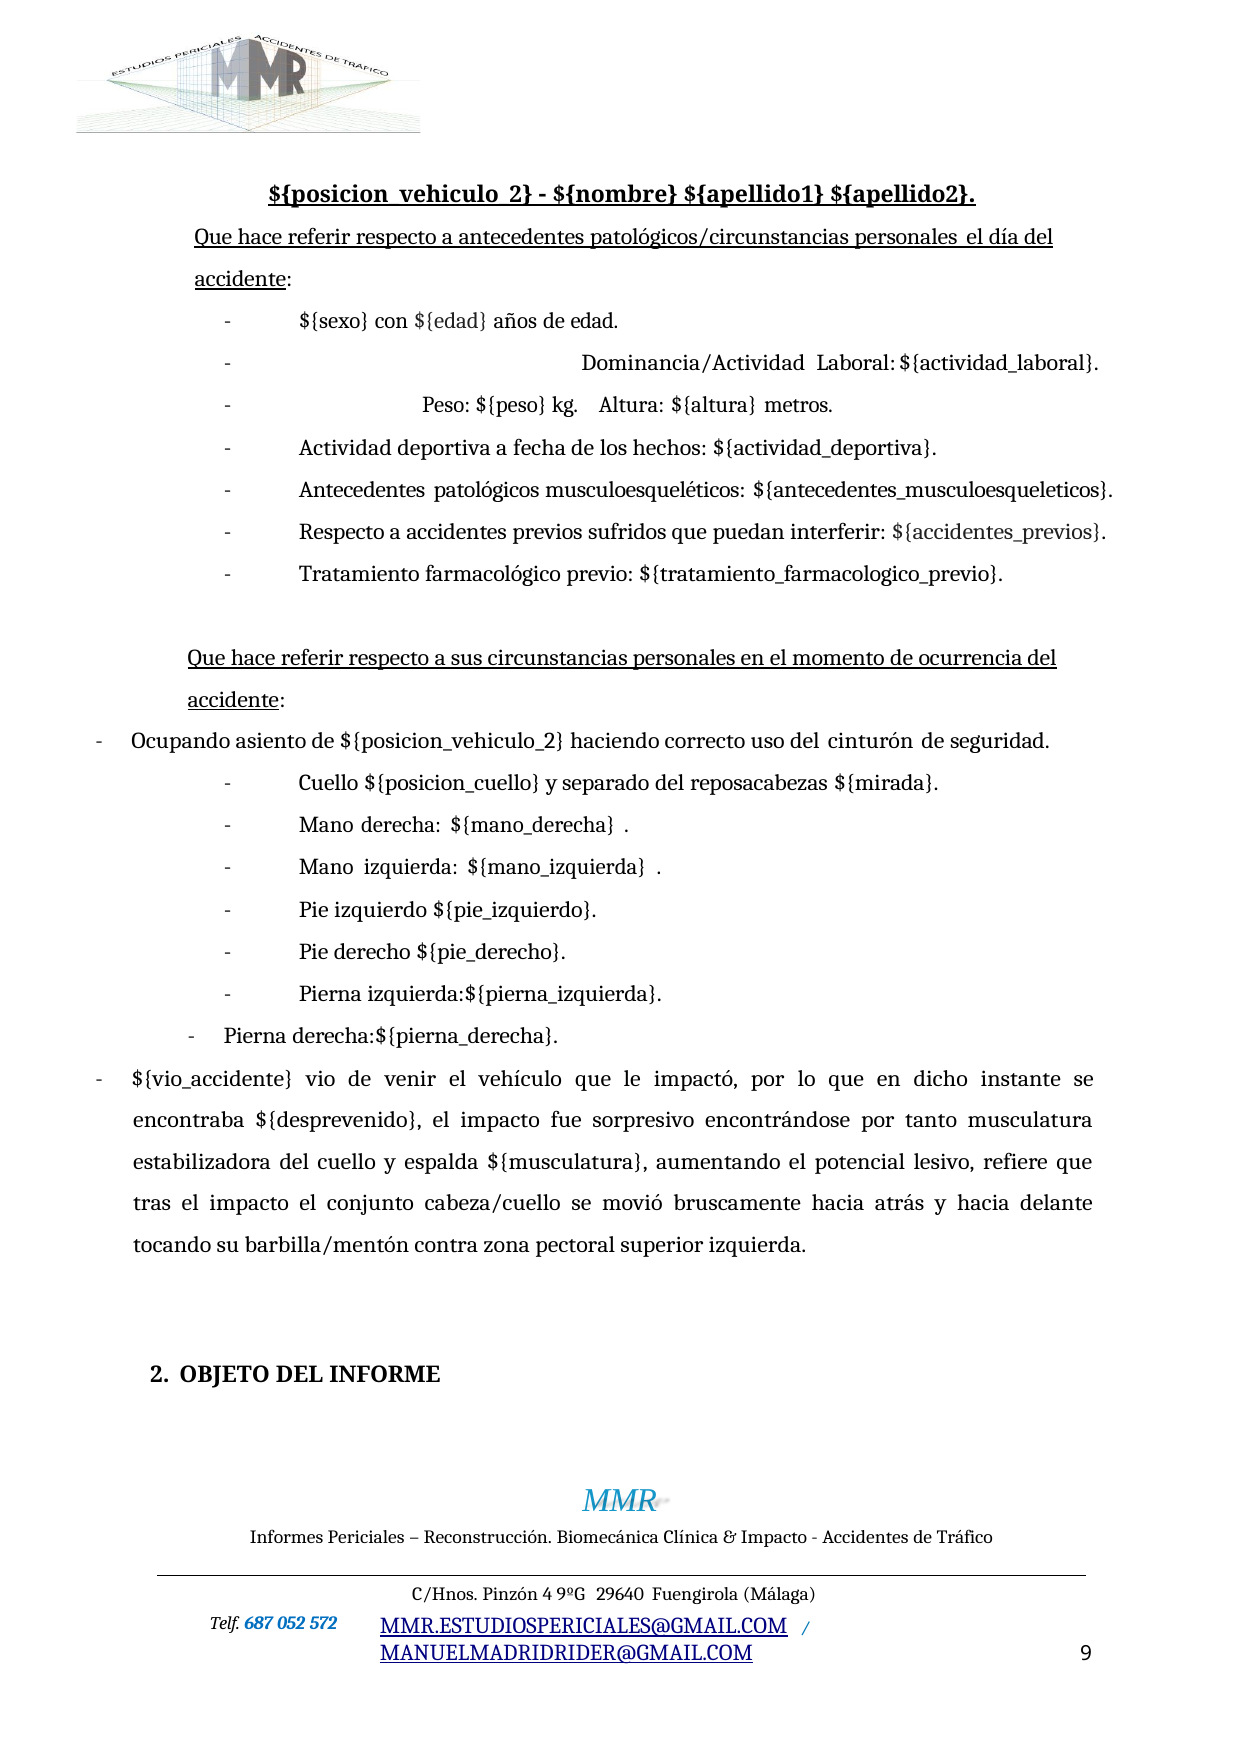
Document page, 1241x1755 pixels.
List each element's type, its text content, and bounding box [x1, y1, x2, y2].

text ${posicion_vehiculo_2} - ${nombre} ${apellido1} ${apellido2}. [134, 176, 1109, 210]
list Pierna izquierda:${pierna_izquierda}. [223, 981, 1152, 1007]
list Dominancia/Actividad Laboral: ${actividad_laboral}. [223, 350, 1152, 376]
list Antecedentes patológicos musculoesqueléticos: ${antecedentes_musculoesqueleticos}. [223, 477, 1152, 503]
list OBJETO DEL INFORME [150, 1358, 1152, 1389]
list Mano izquierda: ${mano_izquierda} . [223, 854, 1152, 880]
list Pie derecho ${pie_derecho}. [223, 939, 1152, 965]
list Peso: ${peso} kg. Altura: ${altura} metros. [223, 392, 1152, 418]
list ${sexo} con ${edad} años de edad. [223, 308, 1152, 334]
list Cuello ${posicion_cuello} y separado del reposacabezas ${mirada}. [223, 770, 1152, 796]
text Que hace referir respecto a antecedentes patológicos/circunstancias personales el día del accidente: [194, 224, 1152, 292]
list Pie izquierdo ${pie_izquierdo}. [223, 897, 1152, 923]
list Pierna derecha:${pierna_derecha}. [187, 1023, 1152, 1049]
list Mano derecha: ${mano_derecha} . [223, 812, 1152, 838]
list Actividad deportiva a fecha de los hechos: ${actividad_deportiva}. [223, 435, 1152, 461]
list Respecto a accidentes previos sufridos que puedan interferir: ${accidentes_previos}. [223, 519, 1152, 545]
list Ocupando asiento de ${posicion_vehiculo_2} haciendo correcto uso del cinturón de seguridad. [95, 728, 1094, 754]
text Que hace referir respecto a sus circunstancias personales en el momento de ocurrencia del accidente: [187, 645, 1152, 713]
list Tratamiento farmacológico previo: ${tratamiento_farmacologico_previo}. [223, 561, 1152, 587]
list ${vio_accidente} vio de venir el vehículo que le impactó, por lo que en dicho instante se encontraba ${desprevenido}, el impacto fue sorpresivo encontrándose por tanto musculatura estabilizadora del cuello y espalda ${musculatura}, aumentando el potencial lesivo, refiere que tras el impacto el conjunto cabeza/cuello se movió bruscamente hacia atrás y hacia delante tocando su barbilla/mentón contra zona pectoral superior izquierda. [95, 1066, 1094, 1258]
